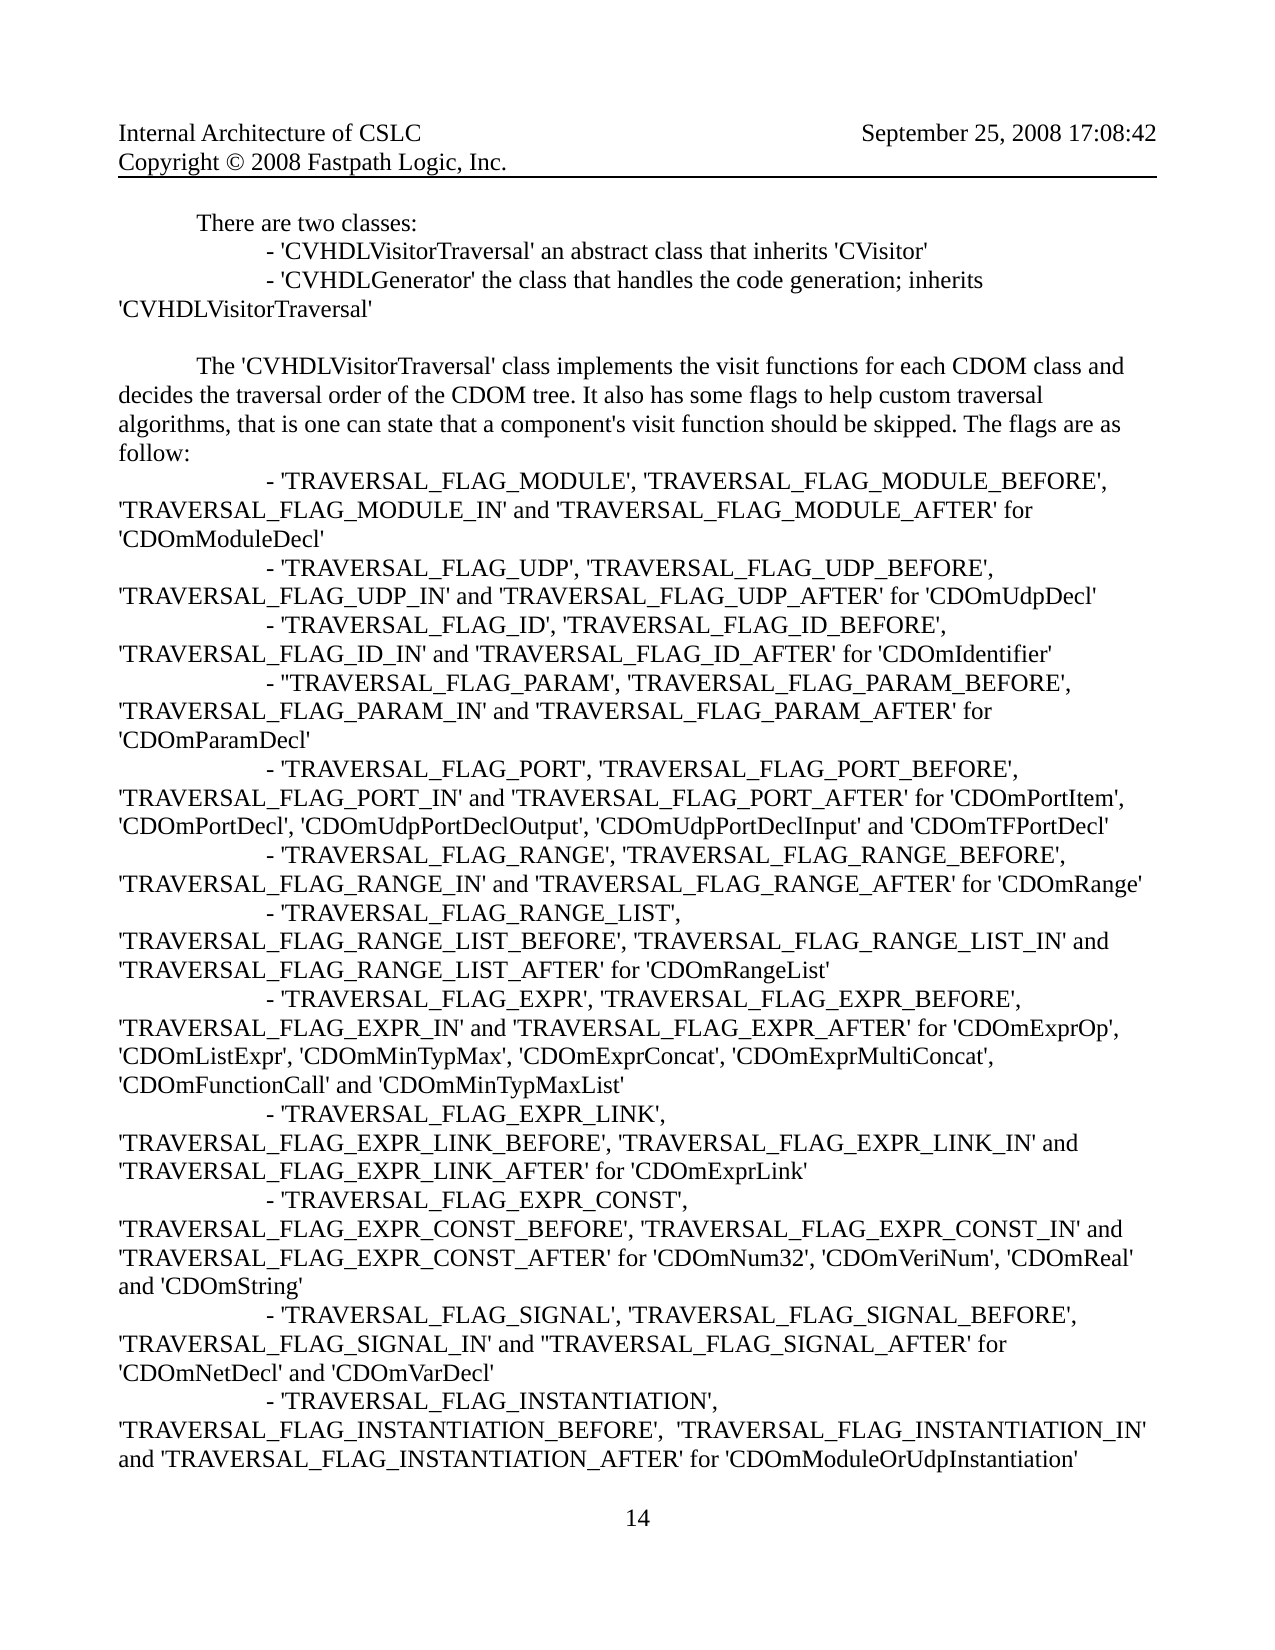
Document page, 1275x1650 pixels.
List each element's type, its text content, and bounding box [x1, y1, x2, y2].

text - 'TRAVERSAL_FLAG_ID', 'TRAVERSAL_FLAG_ID_BEFORE', 'TRAVERSAL_FLAG_ID_IN' and 'TRAVERSAL_FLAG_ID_AFTER' for 'CDOmIdentifier' [118, 610, 1157, 668]
text - 'CVHDLVisitorTraversal' an abstract class that inherits 'CVisitor' [118, 236, 1157, 265]
text - 'TRAVERSAL_FLAG_RANGE_LIST', 'TRAVERSAL_FLAG_RANGE_LIST_BEFORE', 'TRAVERSAL_FLAG_RANGE_LIST_IN' and 'TRAVERSAL_FLAG_RANGE_LIST_AFTER' for 'CDOmRangeList' [118, 898, 1157, 984]
text - 'TRAVERSAL_FLAG_INSTANTIATION', 'TRAVERSAL_FLAG_INSTANTIATION_BEFORE', 'TRAVERSAL_FLAG_INSTANTIATION_IN' and 'TRAVERSAL_FLAG_INSTANTIATION_AFTER' for 'CDOmModuleOrUdpInstantiation' [118, 1386, 1157, 1473]
text - 'CVHDLGenerator' the class that handles the code generation; inherits 'CVHDLVisitorTraversal' [118, 265, 1157, 323]
text There are two classes: [118, 208, 1157, 236]
text - 'TRAVERSAL_FLAG_RANGE', 'TRAVERSAL_FLAG_RANGE_BEFORE', 'TRAVERSAL_FLAG_RANGE_IN' and 'TRAVERSAL_FLAG_RANGE_AFTER' for 'CDOmRange' [118, 840, 1157, 898]
text - 'TRAVERSAL_FLAG_EXPR_CONST', 'TRAVERSAL_FLAG_EXPR_CONST_BEFORE', 'TRAVERSAL_FLAG_EXPR_CONST_IN' and 'TRAVERSAL_FLAG_EXPR_CONST_AFTER' for 'CDOmNum32', 'CDOmVeriNum', 'CDOmReal' and 'CDOmString' [118, 1185, 1157, 1300]
text - 'TRAVERSAL_FLAG_EXPR', 'TRAVERSAL_FLAG_EXPR_BEFORE', 'TRAVERSAL_FLAG_EXPR_IN' and 'TRAVERSAL_FLAG_EXPR_AFTER' for 'CDOmExprOp', 'CDOmListExpr', 'CDOmMinTypMax', 'CDOmExprConcat', 'CDOmExprMultiConcat', 'CDOmFunctionCall' and 'CDOmMinTypMaxList' [118, 984, 1157, 1099]
text The 'CVHDLVisitorTraversal' class implements the visit functions for each CDOM class and decides the traversal order of the CDOM tree. It also has some flags to help custom traversal algorithms, that is one can state that a component's visit function should be skipped. The flags are as follow: [118, 351, 1157, 466]
text - 'TRAVERSAL_FLAG_UDP', 'TRAVERSAL_FLAG_UDP_BEFORE', 'TRAVERSAL_FLAG_UDP_IN' and 'TRAVERSAL_FLAG_UDP_AFTER' for 'CDOmUdpDecl' [118, 553, 1157, 610]
text - 'TRAVERSAL_FLAG_PORT', 'TRAVERSAL_FLAG_PORT_BEFORE', 'TRAVERSAL_FLAG_PORT_IN' and 'TRAVERSAL_FLAG_PORT_AFTER' for 'CDOmPortItem', 'CDOmPortDecl', 'CDOmUdpPortDeclOutput', 'CDOmUdpPortDeclInput' and 'CDOmTFPortDecl' [118, 754, 1157, 840]
text - 'TRAVERSAL_FLAG_MODULE', 'TRAVERSAL_FLAG_MODULE_BEFORE', 'TRAVERSAL_FLAG_MODULE_IN' and 'TRAVERSAL_FLAG_MODULE_AFTER' for 'CDOmModuleDecl' [118, 466, 1157, 553]
text - ''TRAVERSAL_FLAG_PARAM', 'TRAVERSAL_FLAG_PARAM_BEFORE', 'TRAVERSAL_FLAG_PARAM_IN' and 'TRAVERSAL_FLAG_PARAM_AFTER' for 'CDOmParamDecl' [118, 668, 1157, 754]
text - 'TRAVERSAL_FLAG_SIGNAL', 'TRAVERSAL_FLAG_SIGNAL_BEFORE', 'TRAVERSAL_FLAG_SIGNAL_IN' and ''TRAVERSAL_FLAG_SIGNAL_AFTER' for 'CDOmNetDecl' and 'CDOmVarDecl' [118, 1300, 1157, 1386]
text - 'TRAVERSAL_FLAG_EXPR_LINK', 'TRAVERSAL_FLAG_EXPR_LINK_BEFORE', 'TRAVERSAL_FLAG_EXPR_LINK_IN' and 'TRAVERSAL_FLAG_EXPR_LINK_AFTER' for 'CDOmExprLink' [118, 1099, 1157, 1185]
